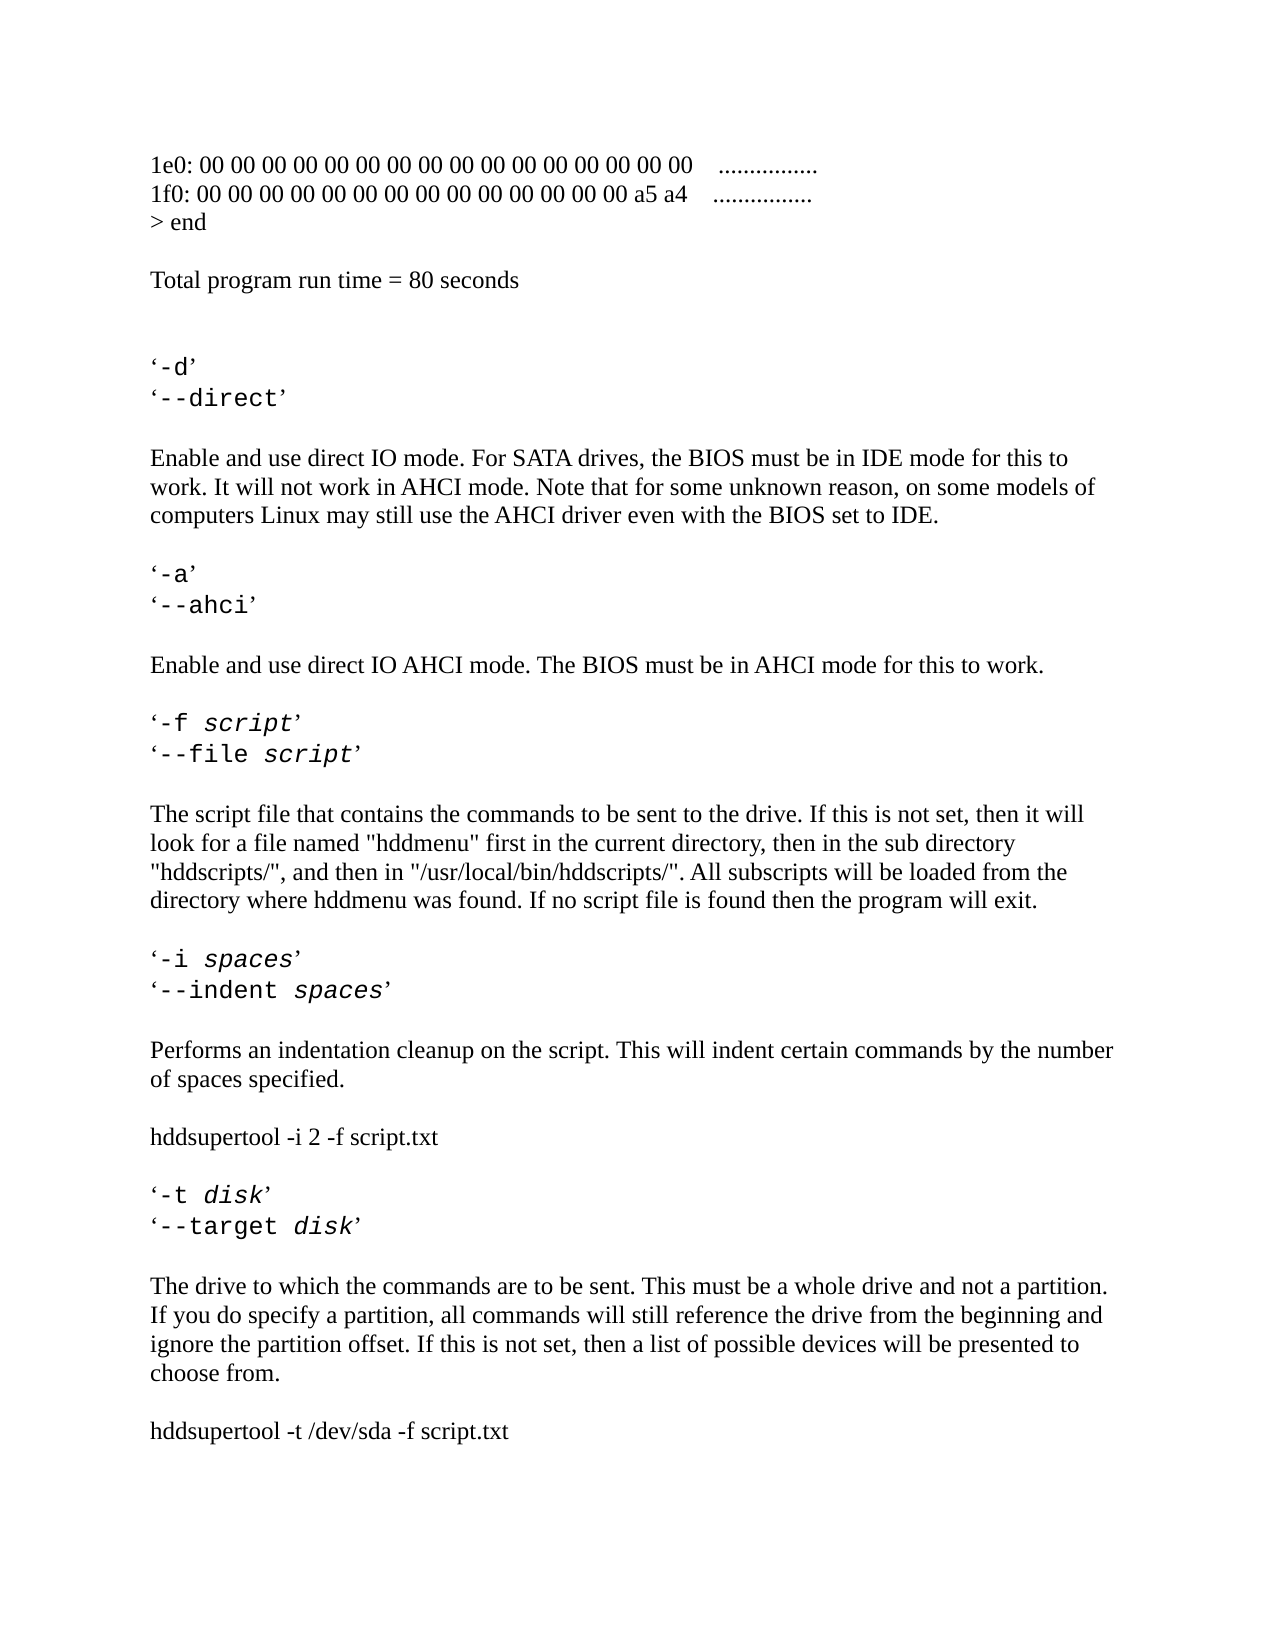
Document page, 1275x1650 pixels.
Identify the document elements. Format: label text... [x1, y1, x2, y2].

text > end [150, 207, 1125, 236]
text 1f0: 00 00 00 00 00 00 00 00 00 00 00 00 00 00 a5 a4 ................ [150, 179, 1125, 207]
text 1e0: 00 00 00 00 00 00 00 00 00 00 00 00 00 00 00 00 ................ [150, 150, 1125, 179]
subtitle ‘-d’ [150, 352, 1125, 383]
subtitle ‘--indent spaces’ [150, 975, 1125, 1006]
text Total program run time = 80 seconds [150, 265, 1125, 294]
subtitle ‘--ahci’ [150, 590, 1125, 621]
list The script file that contains the commands to be sent to the drive. If this is not set, then it will look for a file named "hddmenu" first in the current directory, then in the sub directory "hddscripts/", and then in "/usr/local/bin/hddscripts/". All subscripts will be loaded from the directory where hddmenu was found. If no script file is found then the program will exit. [150, 799, 1125, 914]
list The drive to which the commands are to be sent. This must be a whole drive and not a partition. If you do specify a partition, all commands will still reference the drive from the beginning and ignore the partition offset. If this is not set, then a list of possible devices will be presented to choose from. [150, 1271, 1125, 1386]
list Enable and use direct IO AHCI mode. The BIOS must be in AHCI mode for this to work. [150, 650, 1125, 679]
text hddsupertool -i 2 -f script.txt [150, 1122, 1125, 1151]
subtitle ‘-f script’ [150, 708, 1125, 739]
subtitle ‘-a’ [150, 559, 1125, 590]
subtitle ‘-i spaces’ [150, 944, 1125, 975]
list Performs an indentation cleanup on the script. This will indent certain commands by the number of spaces specified. [150, 1035, 1125, 1092]
subtitle ‘-t disk’ [150, 1180, 1125, 1211]
subtitle ‘--direct’ [150, 383, 1125, 414]
subtitle ‘--file script’ [150, 739, 1125, 770]
text hddsupertool -t /dev/sda -f script.txt [150, 1416, 1125, 1444]
list Enable and use direct IO mode. For SATA drives, the BIOS must be in IDE mode for this to work. It will not work in AHCI mode. Note that for some unknown reason, on some models of computers Linux may still use the AHCI driver even with the BIOS set to IDE. [150, 443, 1125, 529]
subtitle ‘--target disk’ [150, 1211, 1125, 1242]
